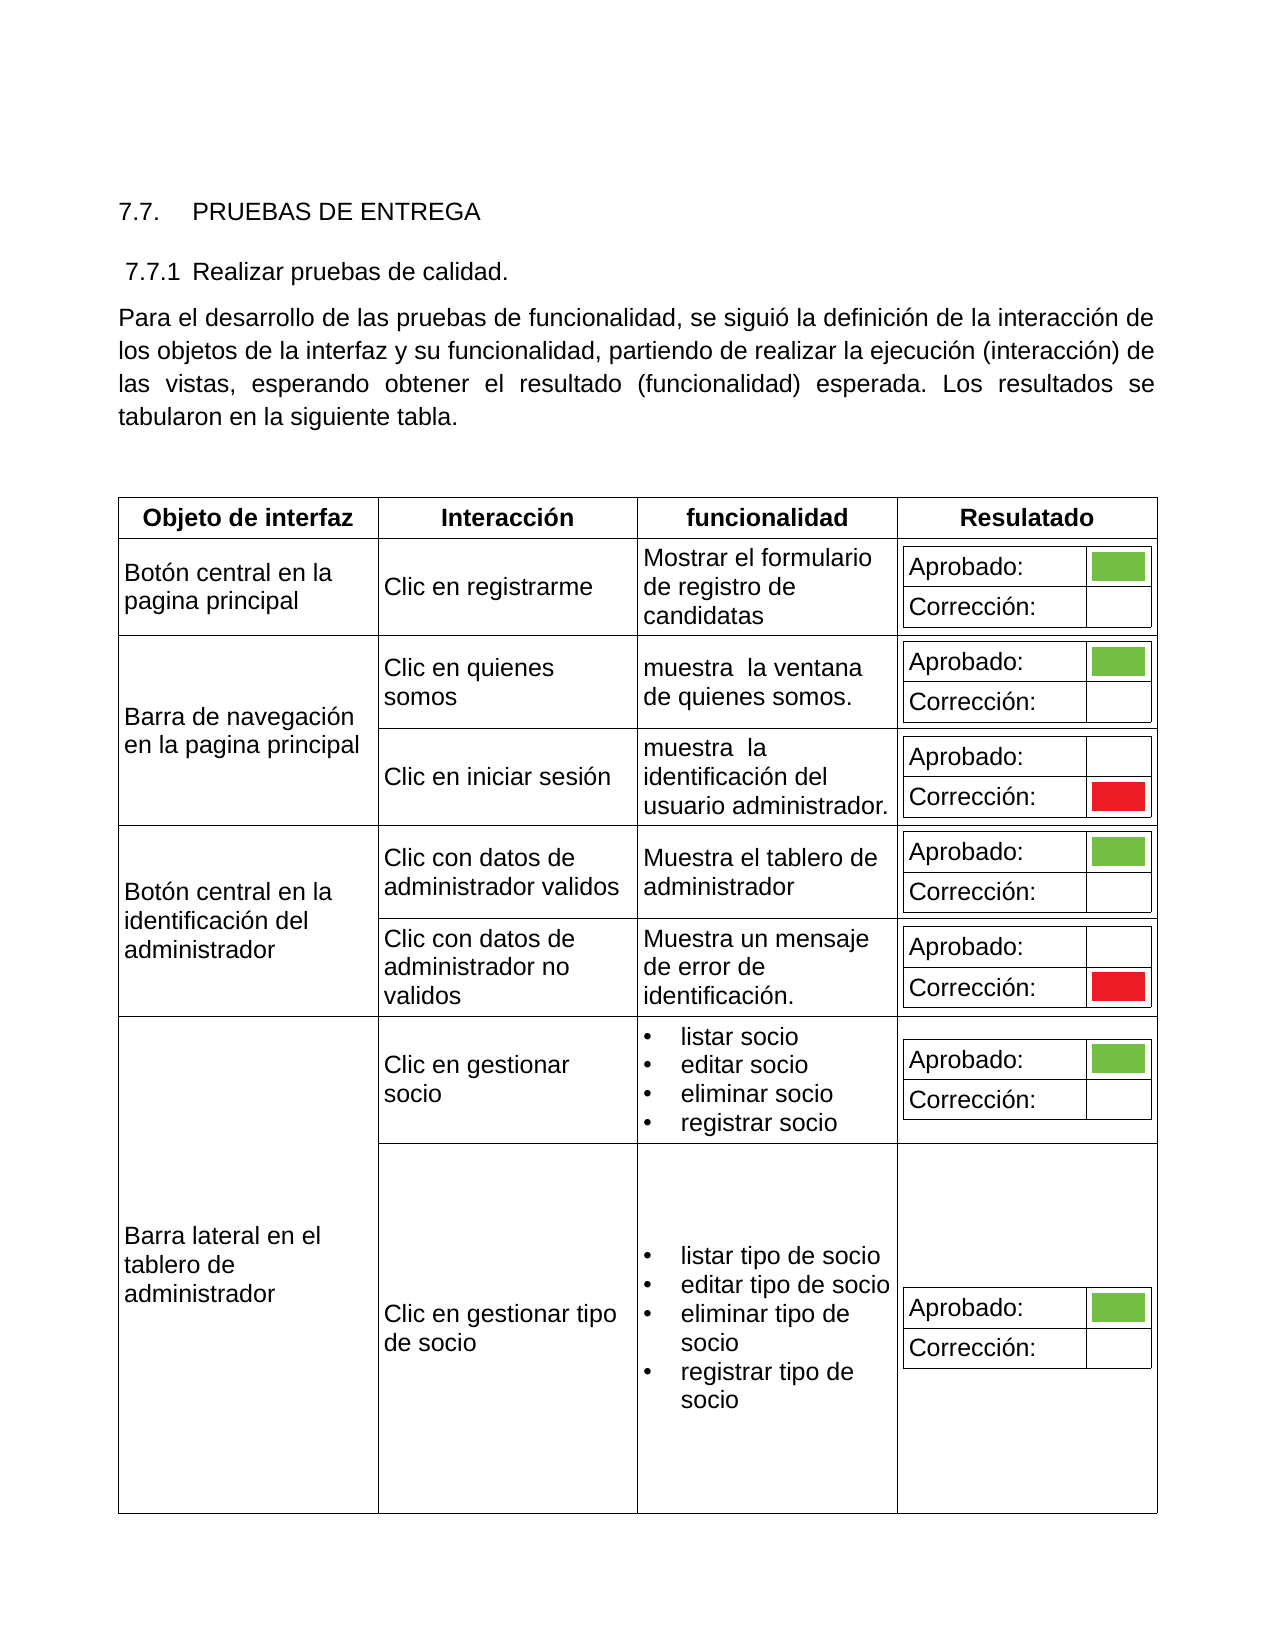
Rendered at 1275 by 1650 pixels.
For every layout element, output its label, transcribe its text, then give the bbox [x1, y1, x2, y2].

table_cell Clic en gestionar tipo de socio [379, 1144, 637, 1513]
table_header Aprobado: [904, 832, 1086, 872]
table_cell Clic en quienes somos [379, 636, 637, 728]
table_cell listar tipo de socio editar tipo de socio eliminar tipo de socio registrar tipo de socio [638, 1144, 897, 1513]
table_cell Corrección: [904, 682, 1086, 722]
table_cell Mostrar el formulario de registro de candidatas [638, 539, 897, 635]
table_cell Corrección: [904, 777, 1086, 817]
subtitle PRUEBAS DE ENTREGA [118, 197, 1157, 226]
text Para el desarrollo de las pruebas de funcionalidad, se siguió la definición de la interacción de los objetos de la interfaz y su funcionalidad, partiendo de realizar la ejecución (interacción) de las vistas, esperando obtener el resultado (funcionalidad) esperada. Los resultados se tabularon en la siguiente tabla. [118, 303, 1157, 431]
table_cell Clic con datos de administrador validos [379, 826, 637, 918]
table_cell [898, 1144, 1157, 1513]
table_header Aprobado: [904, 737, 1086, 776]
table_cell Corrección: [904, 873, 1086, 912]
table_header Aprobado: [904, 927, 1086, 967]
table_header Resulatado [898, 498, 1157, 537]
table_cell [898, 919, 1157, 1016]
table_cell [1087, 968, 1151, 1007]
table_cell [1087, 682, 1151, 722]
table_cell muestra la identificación del usuario administrador. [638, 729, 897, 825]
table_header Objeto de interfaz [119, 498, 378, 537]
table_cell [1087, 873, 1151, 912]
table_header [1087, 737, 1151, 776]
table_cell [1087, 1080, 1151, 1119]
table_cell [898, 1017, 1157, 1143]
table_cell Botón central en la pagina principal [119, 539, 378, 635]
table_header [1087, 1288, 1151, 1328]
table_header funcionalidad [638, 498, 897, 537]
table_cell Clic con datos de administrador no validos [379, 919, 637, 1016]
table_cell Corrección: [904, 1329, 1086, 1368]
table_cell Barra de navegación en la pagina principal [119, 636, 378, 825]
table_header [1087, 642, 1151, 681]
table_header [1087, 547, 1151, 586]
table_cell [898, 539, 1157, 635]
table_header Aprobado: [904, 1288, 1086, 1328]
table_cell Clic en gestionar socio [379, 1017, 637, 1143]
table_cell listar socio editar socio eliminar socio registrar socio [638, 1017, 897, 1143]
table_header Aprobado: [904, 642, 1086, 681]
table_cell Clic en registrarme [379, 539, 637, 635]
table_cell Corrección: [904, 1080, 1086, 1119]
table_cell Muestra el tablero de administrador [638, 826, 897, 918]
table_cell Corrección: [904, 587, 1086, 627]
table_header Aprobado: [904, 1040, 1086, 1079]
table_cell [898, 636, 1157, 728]
table_header [1087, 1040, 1151, 1079]
table_header [1087, 927, 1151, 967]
table_cell Botón central en la identificación del administrador [119, 826, 378, 1016]
table_cell [898, 826, 1157, 918]
table_cell muestra la ventana de quienes somos. [638, 636, 897, 728]
table_cell Barra lateral en el tablero de administrador [119, 1017, 378, 1513]
table_header Aprobado: [904, 547, 1086, 586]
table_cell [898, 729, 1157, 825]
table_header [1087, 832, 1151, 872]
table_cell Corrección: [904, 968, 1086, 1007]
table_cell [1087, 1329, 1151, 1368]
table_cell Clic en iniciar sesión [379, 729, 637, 825]
table_cell [1087, 777, 1151, 817]
table_cell Muestra un mensaje de error de identificación. [638, 919, 897, 1016]
subtitle Realizar pruebas de calidad. [118, 257, 1157, 286]
table_cell [1087, 587, 1151, 627]
table_header Interacción [379, 498, 637, 537]
